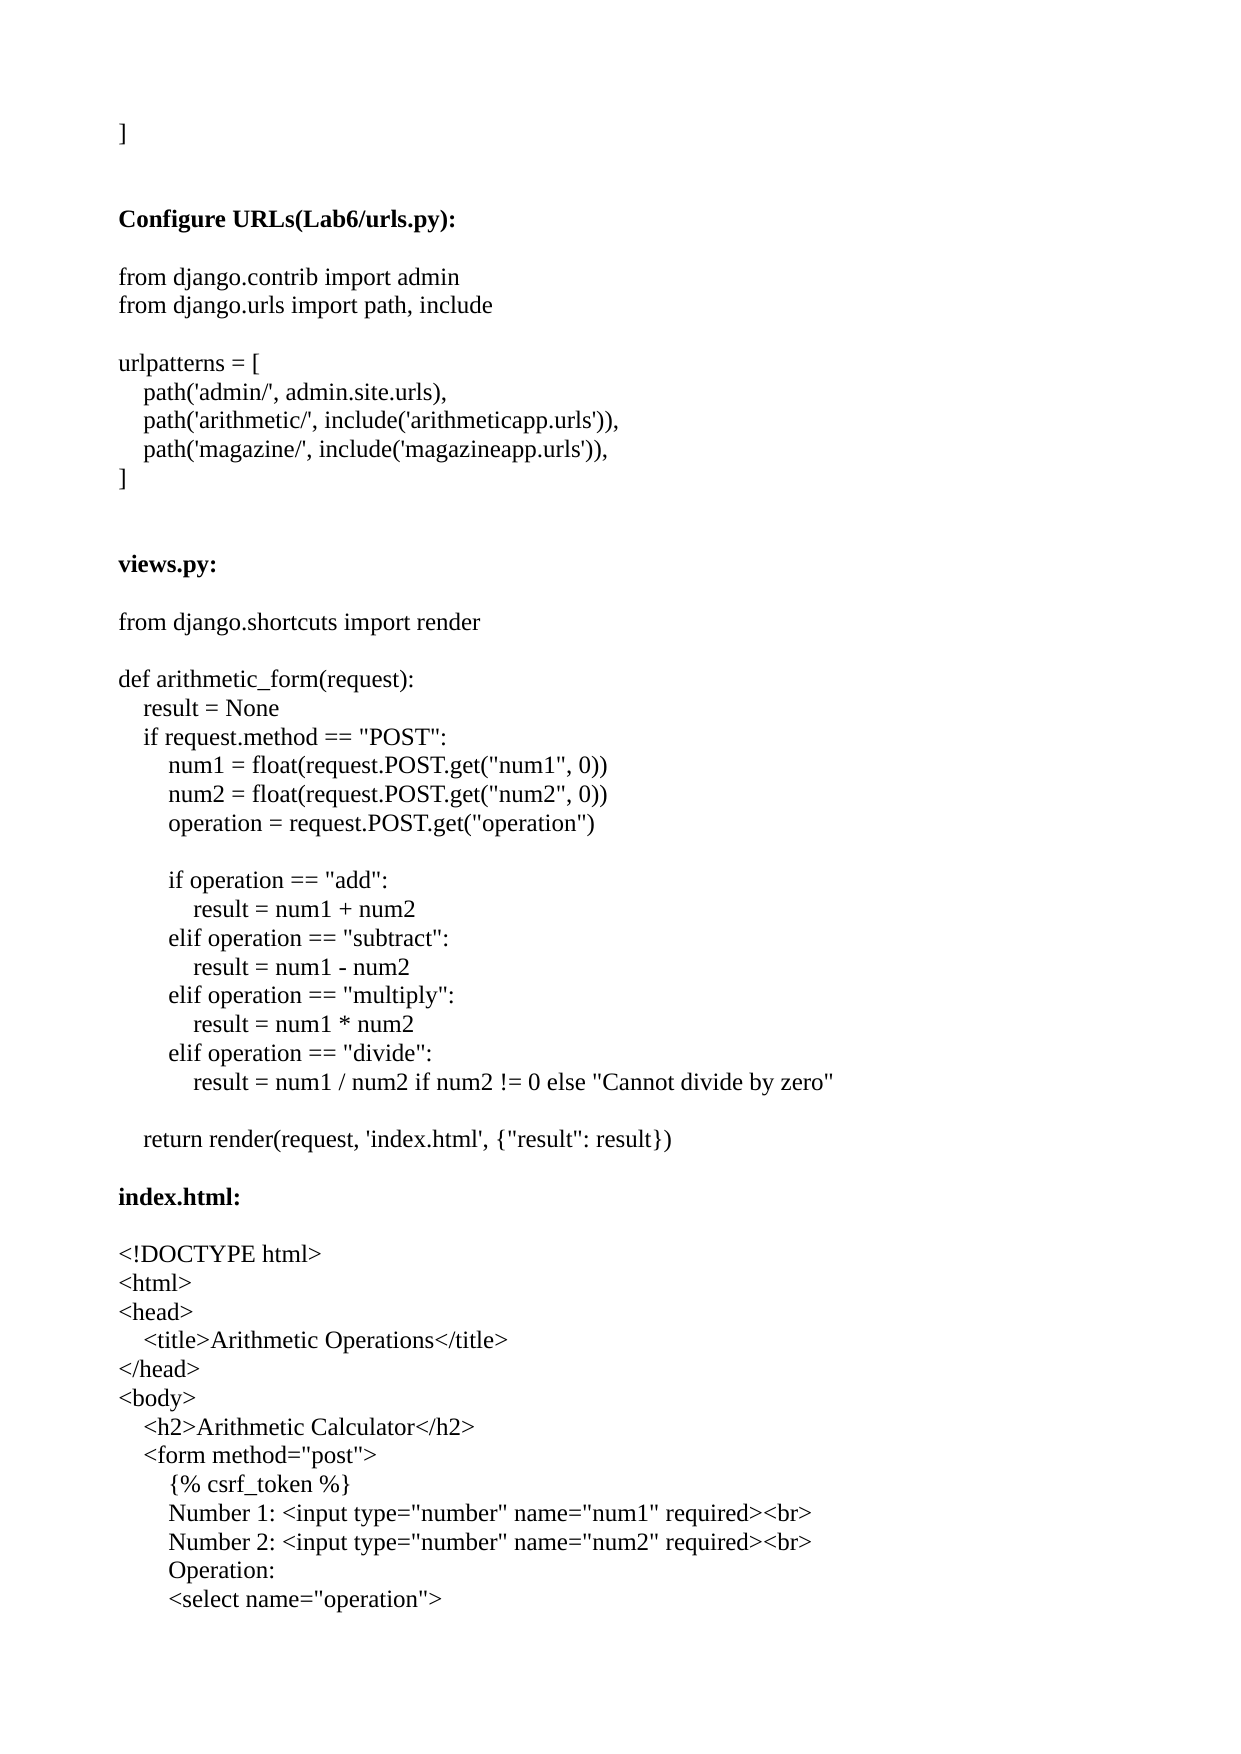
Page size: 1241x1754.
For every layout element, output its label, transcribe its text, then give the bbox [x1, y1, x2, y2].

text ] [118, 118, 1122, 147]
text Number 1: <input type="number" name="num1" required><br> [118, 1498, 1122, 1527]
text from django.contrib import admin [118, 262, 1122, 291]
text <title>Arithmetic Operations</title> [118, 1326, 1122, 1354]
text <head> [118, 1297, 1122, 1326]
text elif operation == "subtract": [118, 923, 1122, 952]
text <form method="post"> [118, 1441, 1122, 1469]
text result = num1 * num2 [118, 1009, 1122, 1038]
text path('arithmetic/', include('arithmeticapp.urls')), [118, 406, 1122, 434]
text views.py: [118, 549, 1122, 578]
text path('admin/', admin.site.urls), [118, 377, 1122, 406]
text def arithmetic_form(request): [118, 664, 1122, 693]
text urlpatterns = [ [118, 348, 1122, 377]
text Number 2: <input type="number" name="num2" required><br> [118, 1527, 1122, 1556]
text </head> [118, 1354, 1122, 1383]
text elif operation == "divide": [118, 1038, 1122, 1067]
text num2 = float(request.POST.get("num2", 0)) [118, 779, 1122, 808]
text if request.method == "POST": [118, 722, 1122, 751]
text from django.urls import path, include [118, 291, 1122, 319]
text elif operation == "multiply": [118, 981, 1122, 1009]
text result = num1 - num2 [118, 952, 1122, 981]
text index.html: [118, 1182, 1122, 1211]
text {% csrf_token %} [118, 1469, 1122, 1498]
text Configure URLs(Lab6/urls.py): [118, 204, 1122, 233]
text <select name="operation"> [118, 1584, 1122, 1613]
text from django.shortcuts import render [118, 607, 1122, 636]
text ] [118, 463, 1122, 492]
text path('magazine/', include('magazineapp.urls')), [118, 434, 1122, 463]
text result = num1 + num2 [118, 894, 1122, 923]
text <body> [118, 1383, 1122, 1412]
text result = None [118, 693, 1122, 722]
text if operation == "add": [118, 866, 1122, 894]
text <!DOCTYPE html> [118, 1239, 1122, 1268]
text result = num1 / num2 if num2 != 0 else "Cannot divide by zero" [118, 1067, 1122, 1096]
text operation = request.POST.get("operation") [118, 808, 1122, 837]
text num1 = float(request.POST.get("num1", 0)) [118, 751, 1122, 779]
text <h2>Arithmetic Calculator</h2> [118, 1412, 1122, 1441]
text <html> [118, 1268, 1122, 1297]
text return render(request, 'index.html', {"result": result}) [118, 1124, 1122, 1153]
text Operation: [118, 1556, 1122, 1584]
